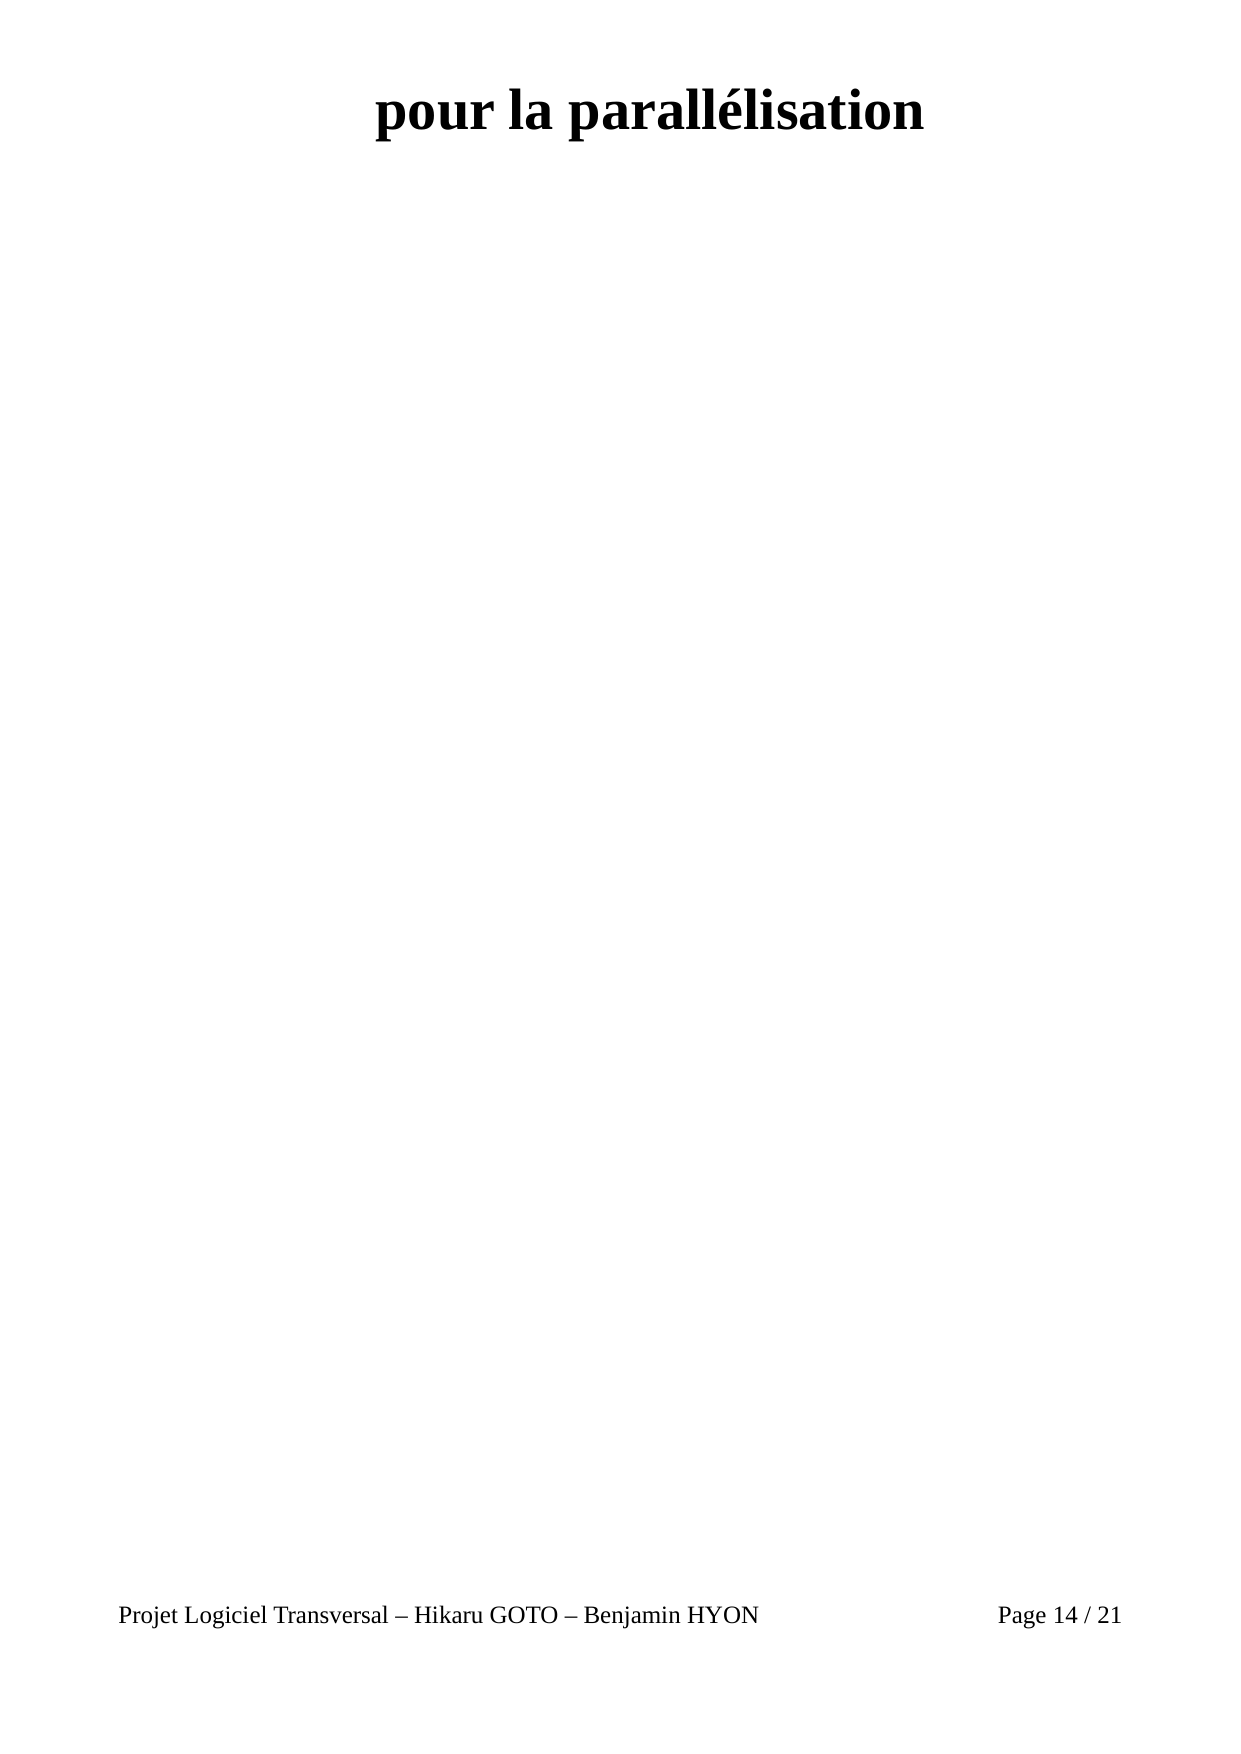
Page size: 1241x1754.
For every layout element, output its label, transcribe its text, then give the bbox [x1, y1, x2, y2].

subtitle pour la parallélisation [118, 75, 1122, 142]
